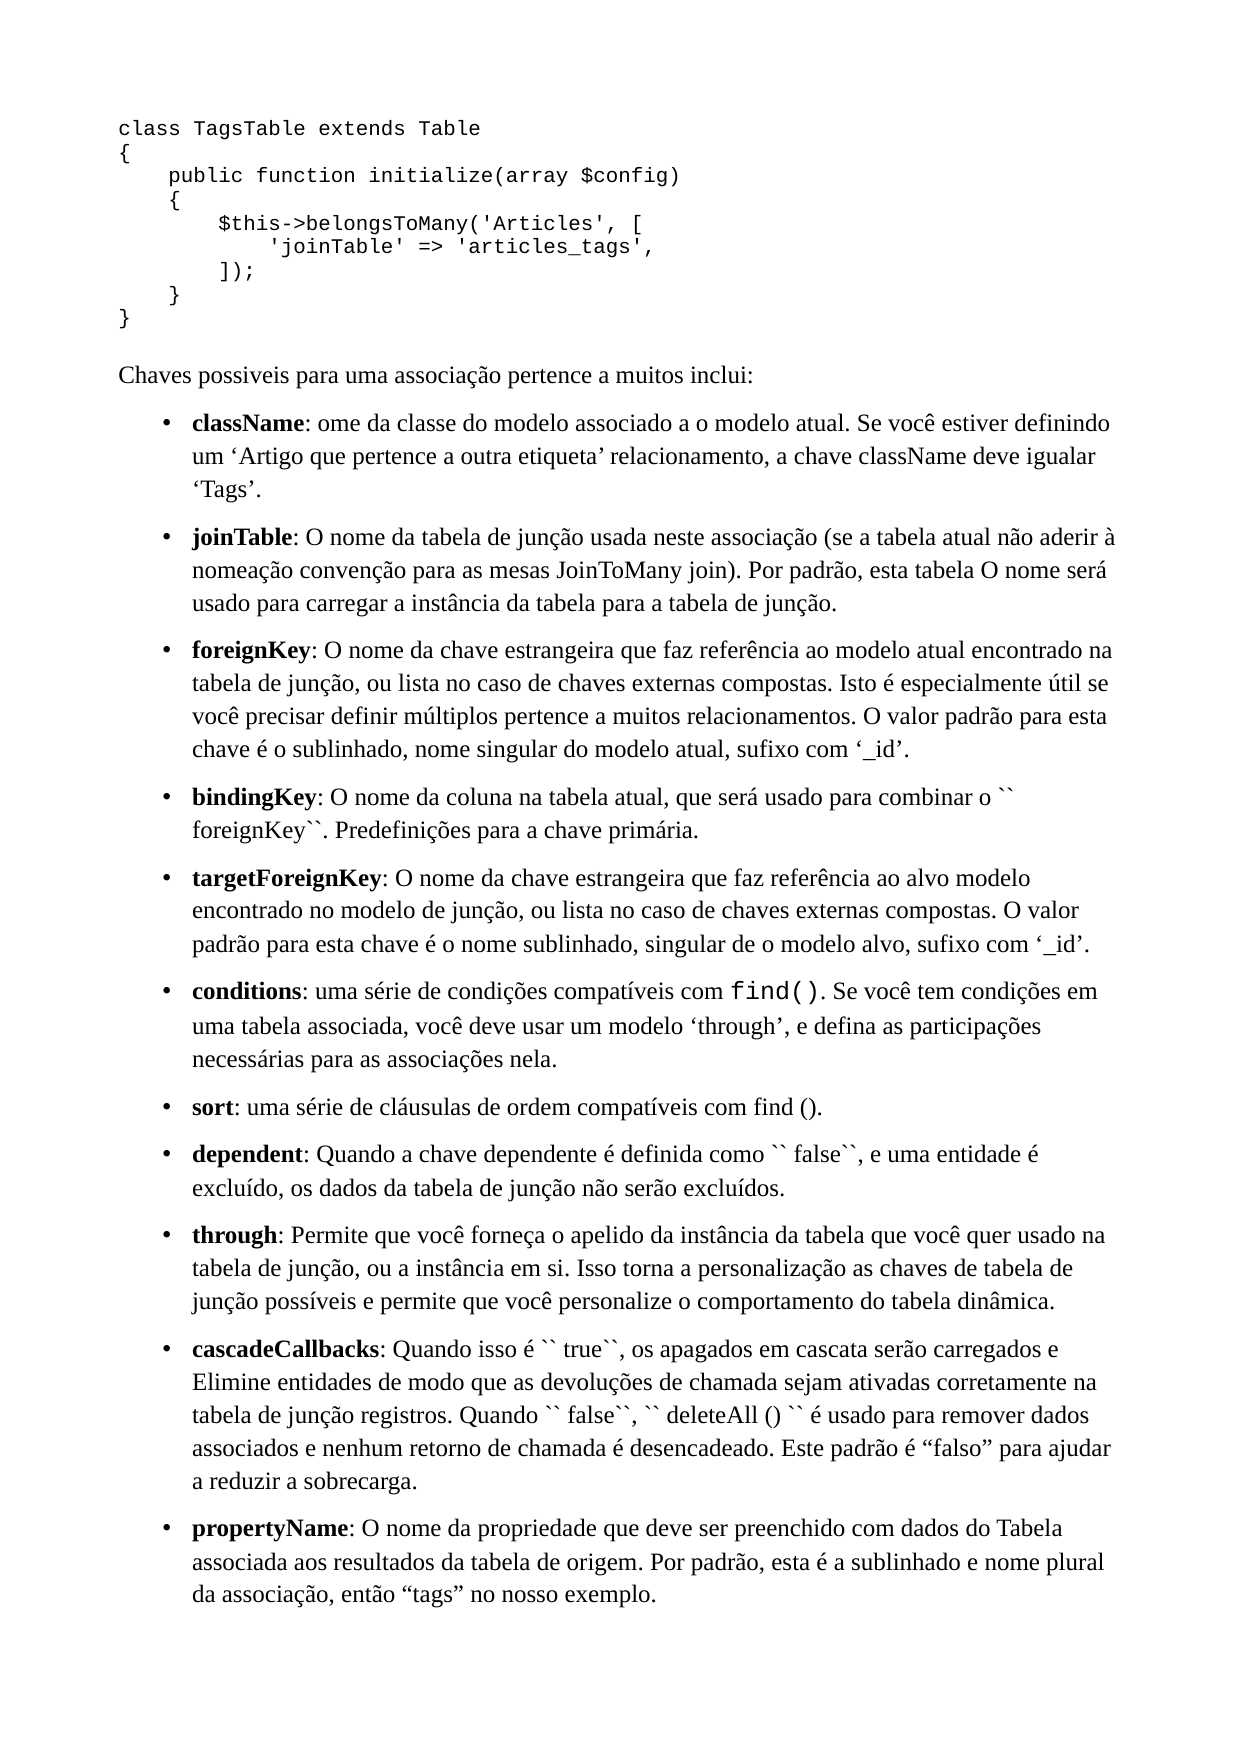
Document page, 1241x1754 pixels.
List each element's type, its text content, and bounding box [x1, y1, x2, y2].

list joinTable: O nome da tabela de junção usada neste associação (se a tabela atual não aderir à nomeação convenção para as mesas JoinToMany join). Por padrão, esta tabela O nome será usado para carregar a instância da tabela para a tabela de junção. [162, 522, 1122, 616]
list dependent: Quando a chave dependente é definida como `` false``, e uma entidade é excluído, os dados da tabela de junção não serão excluídos. [162, 1139, 1122, 1201]
text { [118, 142, 1122, 165]
list sort: uma série de cláusulas de ordem compatíveis com find (). [162, 1092, 1122, 1121]
list bindingKey: O nome da coluna na tabela atual, que será usado para combinar o `` foreignKey``. Predefinições para a chave primária. [162, 782, 1122, 844]
list cascadeCallbacks: Quando isso é `` true``, os apagados em cascata serão carregados e Elimine entidades de modo que as devoluções de chamada sejam ativadas corretamente na tabela de junção registros. Quando `` false``, `` deleteAll () `` é usado para remover dados associados e nenhum retorno de chamada é desencadeado. Este padrão é “falso” para ajudar a reduzir a sobrecarga. [162, 1334, 1122, 1495]
text } [118, 307, 1122, 331]
text ]); [118, 260, 1122, 284]
text { [118, 189, 1122, 213]
list conditions: uma série de condições compatíveis com find(). Se você tem condições em uma tabela associada, você deve usar um modelo ‘through’, e defina as participações necessárias para as associações nela. [162, 976, 1122, 1073]
text } [118, 284, 1122, 307]
list foreignKey: O nome da chave estrangeira que faz referência ao modelo atual encontrado na tabela de junção, ou lista no caso de chaves externas compostas. Isto é especialmente útil se você precisar definir múltiplos pertence a muitos relacionamentos. O valor padrão para esta chave é o sublinhado, nome singular do modelo atual, sufixo com ‘_id’. [162, 635, 1122, 763]
list className: ome da classe do modelo associado a o modelo atual. Se você estiver definindo um ‘Artigo que pertence a outra etiqueta’ relacionamento, a chave className deve igualar ‘Tags’. [162, 408, 1122, 503]
list through: Permite que você forneça o apelido da instância da tabela que você quer usado na tabela de junção, ou a instância em si. Isso torna a personalização as chaves de tabela de junção possíveis e permite que você personalize o comportamento do tabela dinâmica. [162, 1220, 1122, 1315]
list propertyName: O nome da propriedade que deve ser preenchido com dados do Tabela associada aos resultados da tabela de origem. Por padrão, esta é a sublinhado e nome plural da associação, então “tags” no nosso exemplo. [162, 1513, 1122, 1608]
text class TagsTable extends Table [118, 118, 1122, 142]
text 'joinTable' => 'articles_tags', [118, 236, 1122, 260]
text Chaves possiveis para uma associação pertence a muitos inclui: [118, 360, 1122, 389]
list targetForeignKey: O nome da chave estrangeira que faz referência ao alvo modelo encontrado no modelo de junção, ou lista no caso de chaves externas compostas. O valor padrão para esta chave é o nome sublinhado, singular de o modelo alvo, sufixo com ‘_id’. [162, 863, 1122, 957]
text $this->belongsToMany('Articles', [ [118, 213, 1122, 236]
text public function initialize(array $config) [118, 165, 1122, 189]
